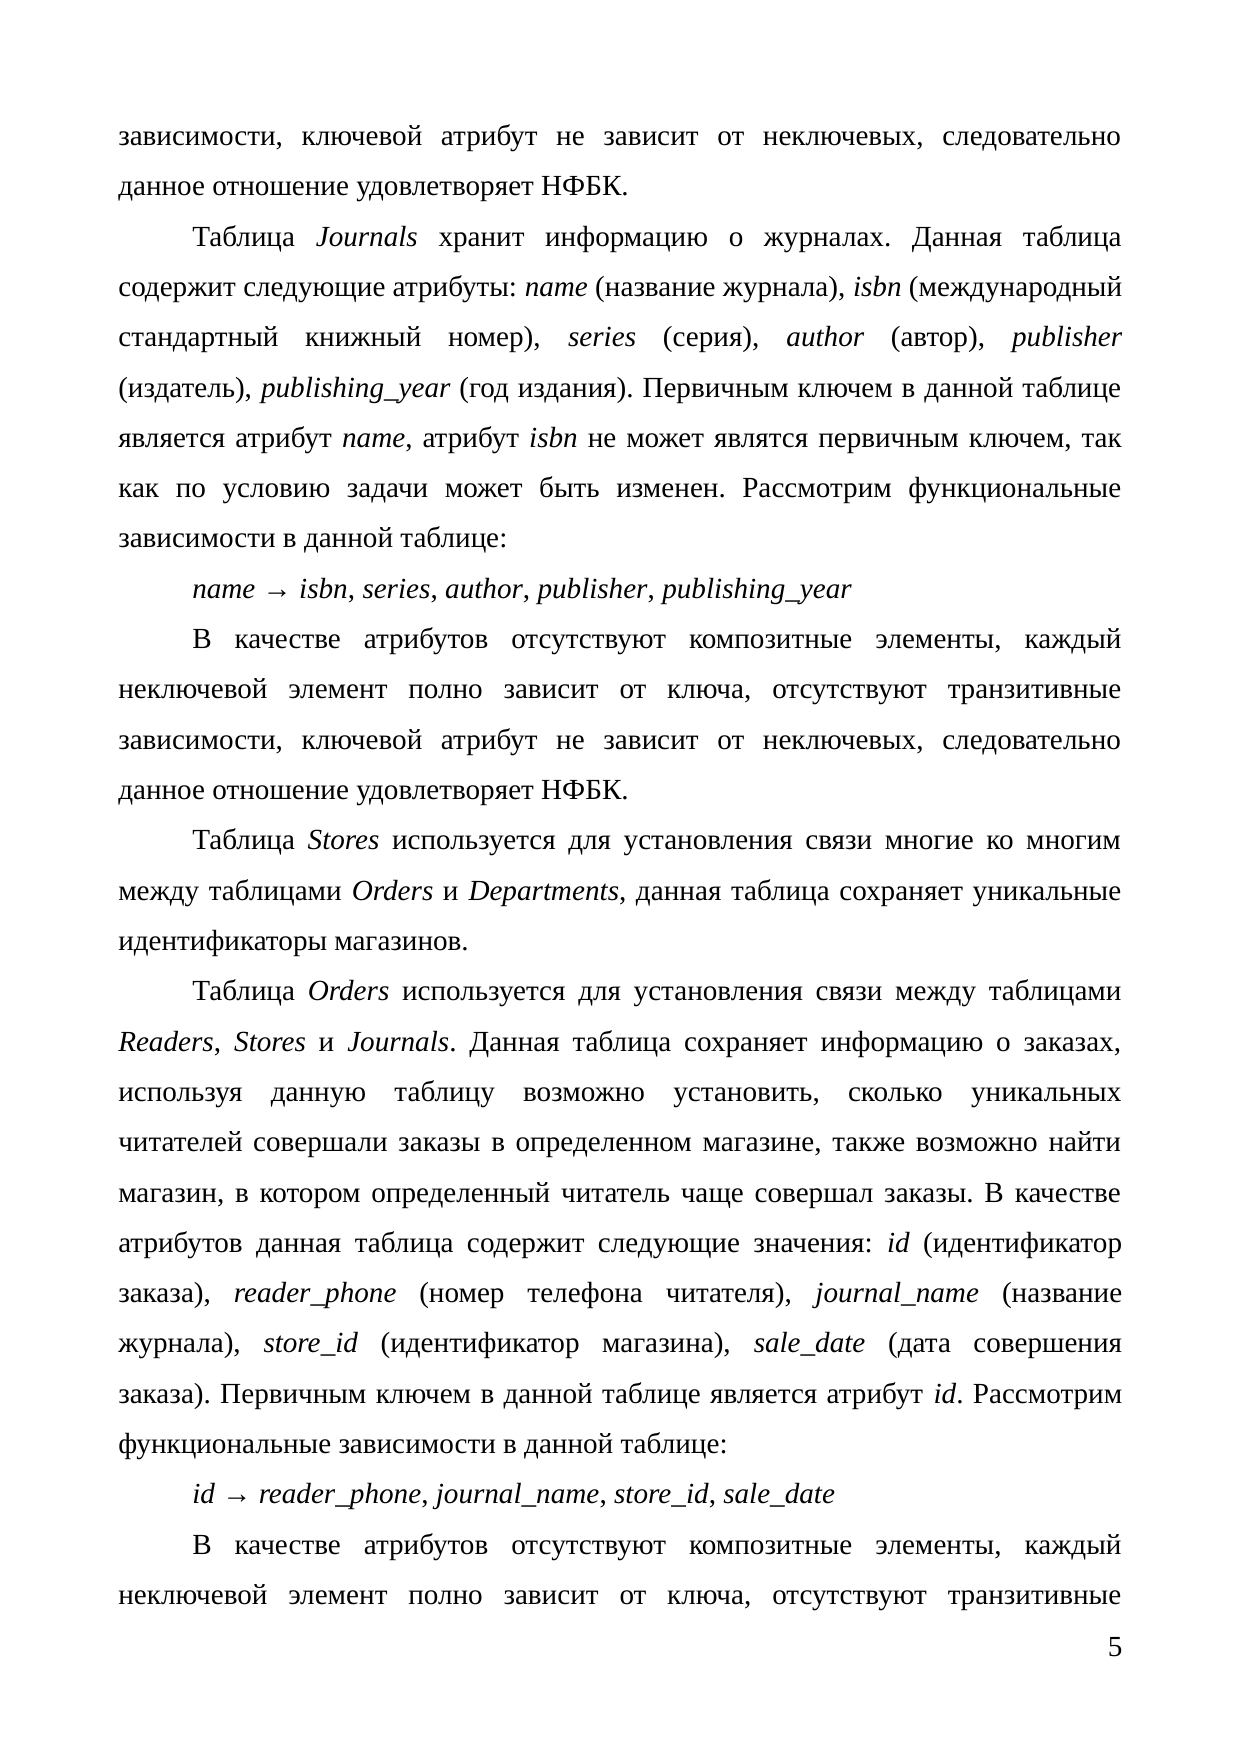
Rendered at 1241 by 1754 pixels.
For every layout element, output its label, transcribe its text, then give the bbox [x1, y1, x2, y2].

text id → reader_phone, journal_name, store_id, sale_date [118, 1477, 1122, 1510]
text name → isbn, series, author, publisher, publishing_year [118, 571, 1122, 604]
text Таблица Journals хранит информацию о журналах. Данная таблица содержит следующие атрибуты: name (название журнала), isbn (международный стандартный книжный номер), series (серия), author (автор), publisher (издатель), publishing_year (год издания). Первичным ключем в данной таблице является атрибут name, атрибут isbn не может являтся первичным ключем, так как по условию задачи может быть изменен. Рассмотрим функциональные зависимости в данной таблице: [118, 219, 1122, 554]
text Таблица Orders используется для установления связи между таблицами Readers, Stores и Journals. Данная таблица сохраняет информацию о заказах, используя данную таблицу возможно установить, сколько уникальных читателей совершали заказы в определенном магазине, также возможно найти магазин, в котором определенный читатель чаще совершал заказы. В качестве атрибутов данная таблица содержит следующие значения: id (идентификатор заказа), reader_phone (номер телефона читателя), journal_name (название журнала), store_id (идентификатор магазина), sale_date (дата совершения заказа). Первичным ключем в данной таблице является атрибут id. Рассмотрим функциональные зависимости в данной таблице: [118, 973, 1122, 1460]
text зависимости, ключевой атрибут не зависит от неключевых, следовательно данное отношение удовлетворяет НФБК. [118, 118, 1122, 202]
text Таблица Stores используется для установления связи многие ко многим между таблицами Orders и Departments, данная таблица сохраняет уникальные идентификаторы магазинов. [118, 822, 1122, 957]
text В качестве атрибутов отсутствуют композитные элементы, каждый неключевой элемент полно зависит от ключа, отсутствуют транзитивные зависимости, ключевой атрибут не зависит от неключевых, следовательно данное отношение удовлетворяет НФБК. [118, 621, 1122, 806]
text В качестве атрибутов отсутствуют композитные элементы, каждый неключевой элемент полно зависит от ключа, отсутствуют транзитивные [118, 1527, 1122, 1611]
